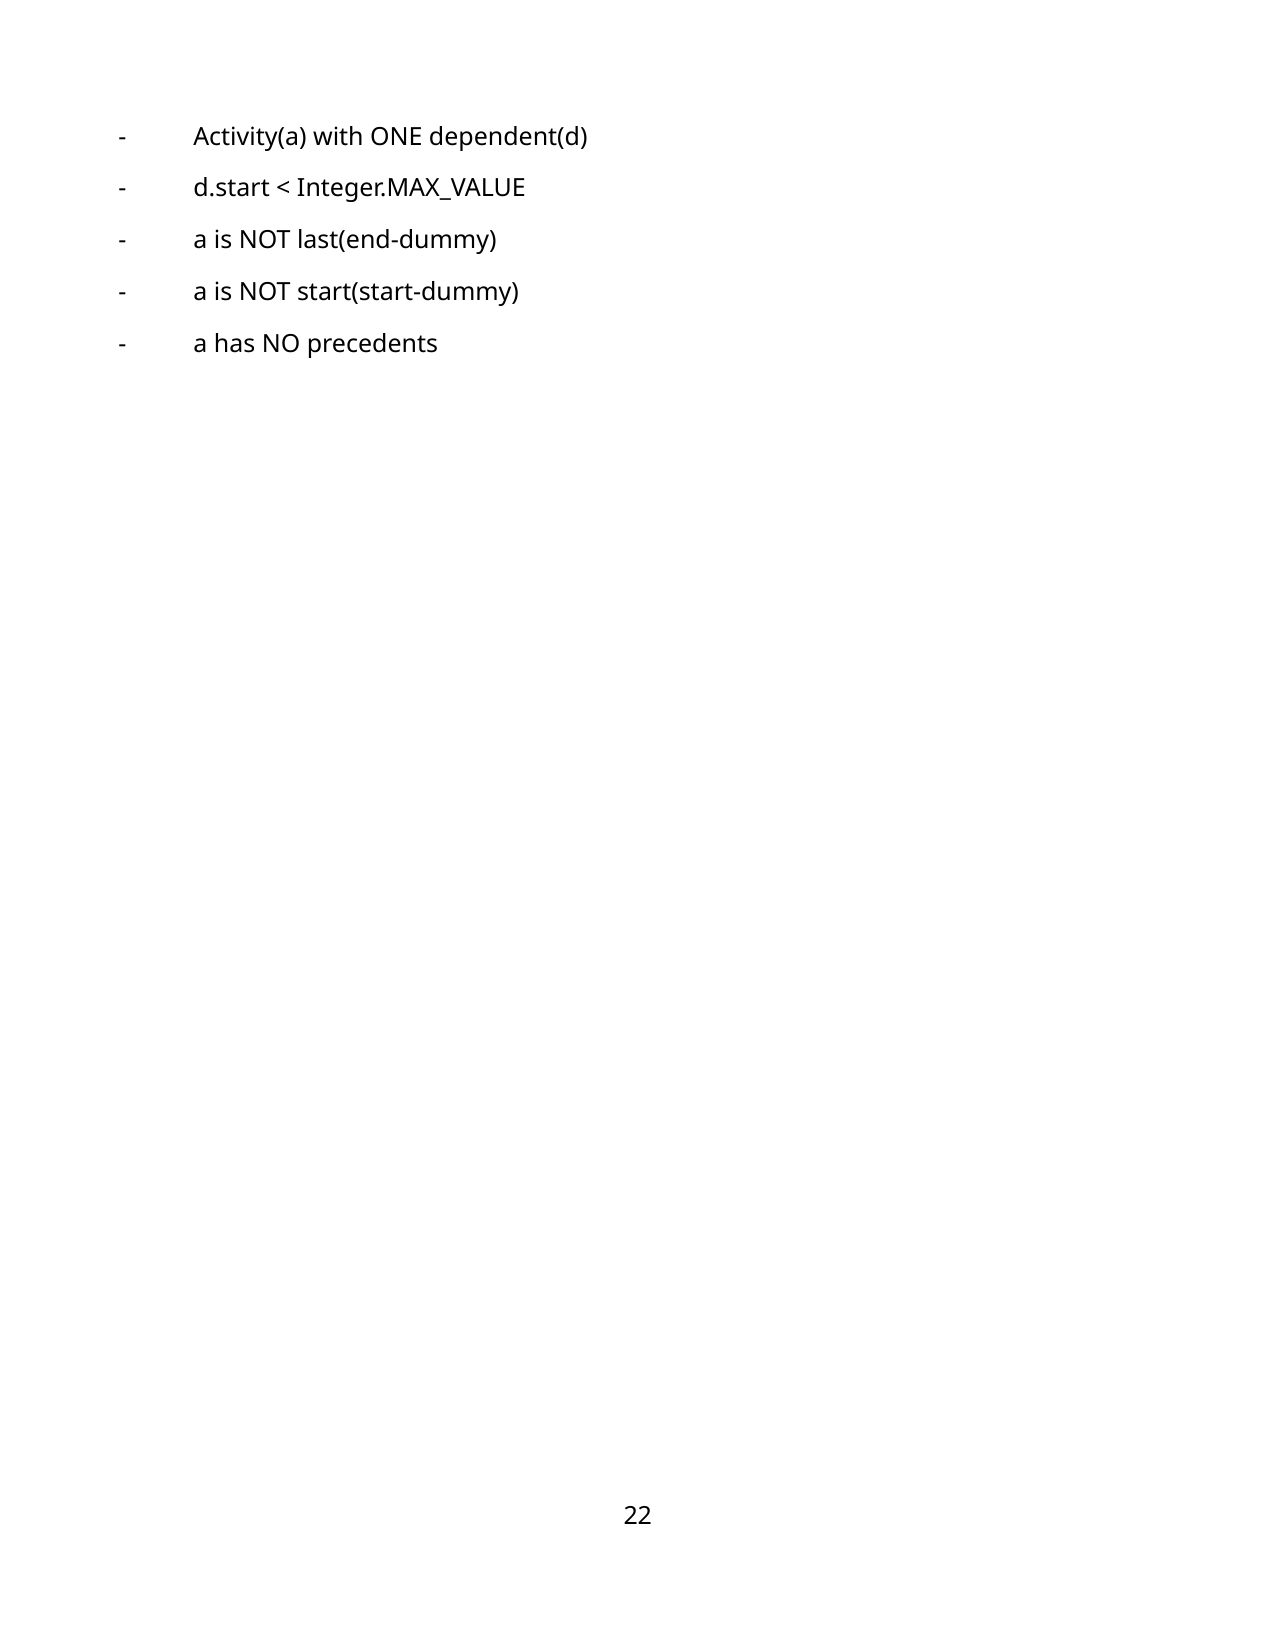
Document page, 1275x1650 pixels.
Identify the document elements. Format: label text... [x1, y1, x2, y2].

subtitle - Activity(a) with ONE dependent(d) [118, 118, 1157, 152]
subtitle - a is NOT last(end-dummy) [118, 222, 1157, 256]
subtitle - d.start < Integer.MAX_VALUE [118, 170, 1157, 204]
subtitle - a is NOT start(start-dummy) [118, 273, 1157, 307]
subtitle - a has NO precedents [118, 325, 1157, 359]
